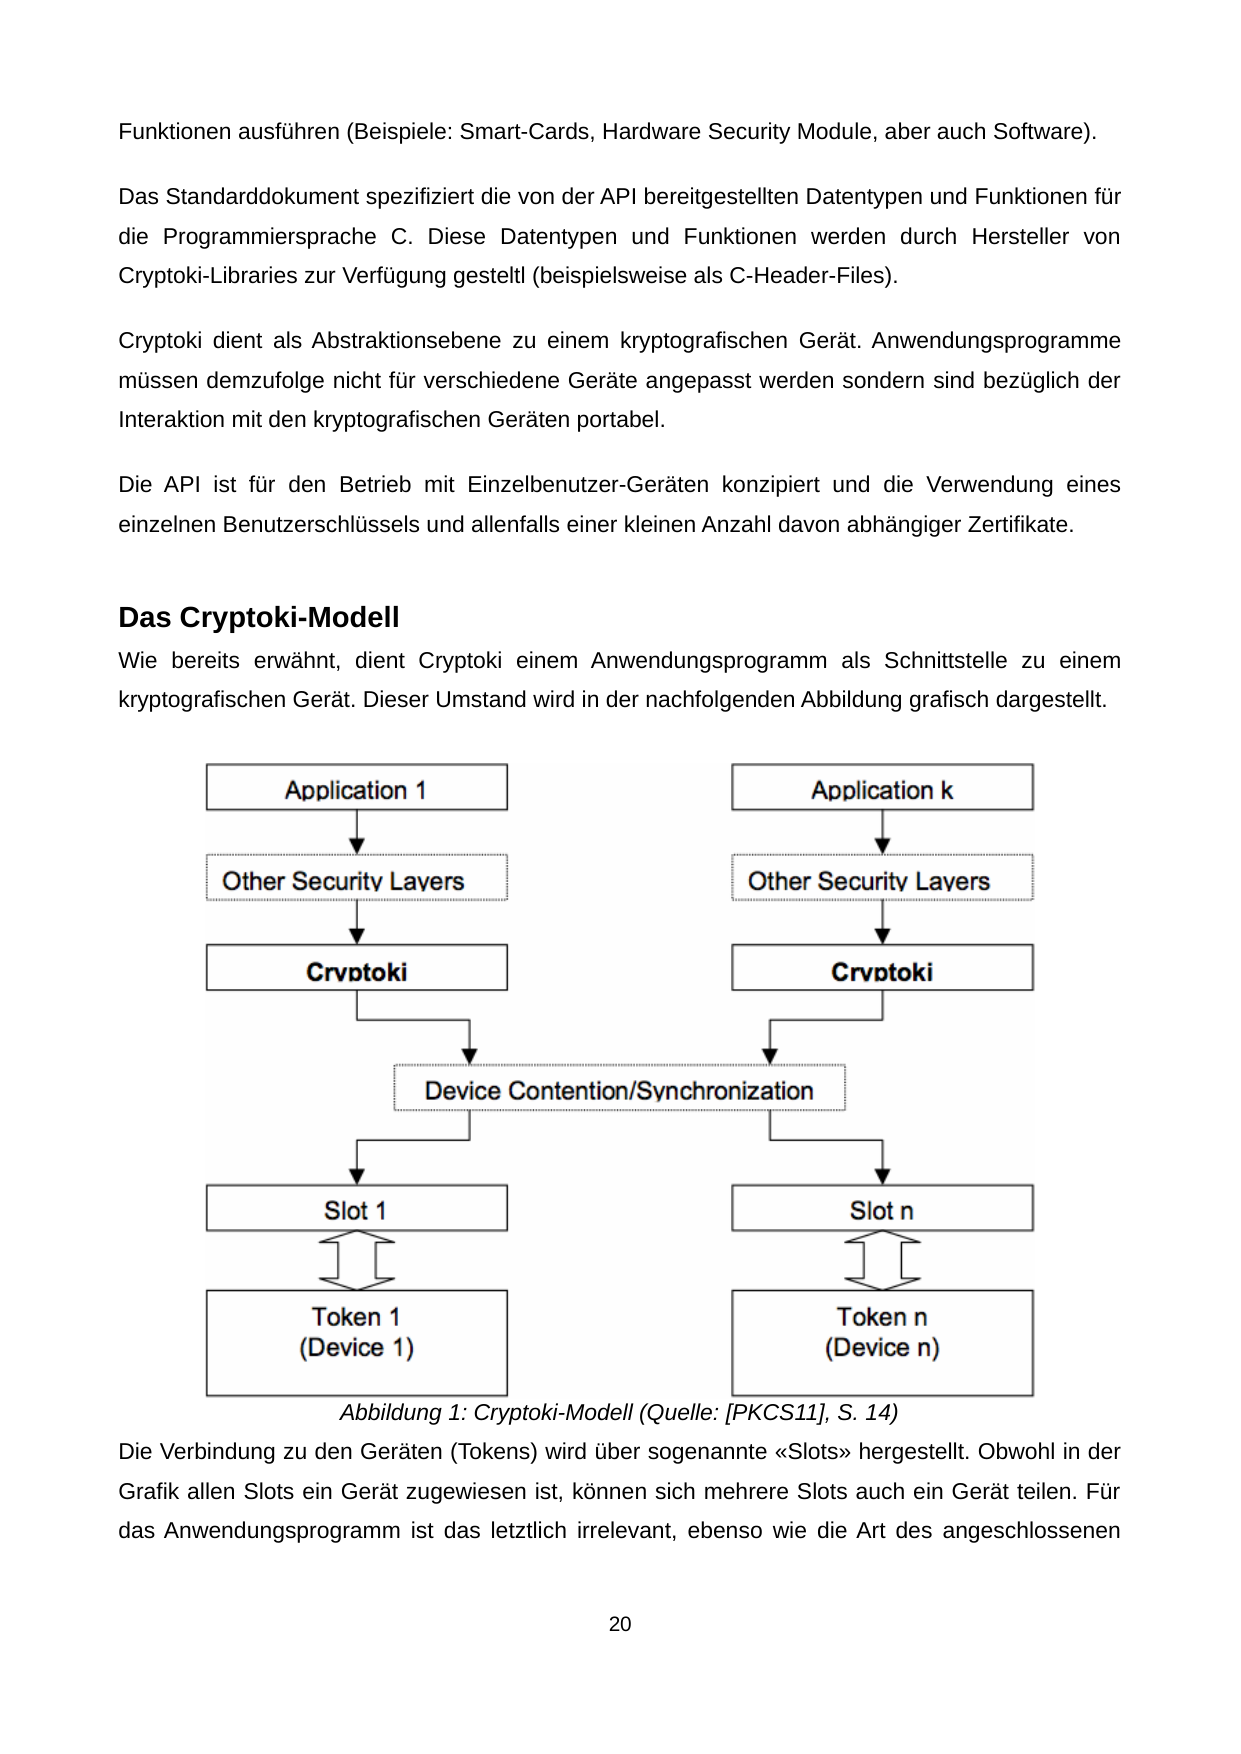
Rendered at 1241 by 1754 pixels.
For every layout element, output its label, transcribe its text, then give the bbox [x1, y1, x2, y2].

text Abbildung 1: Cryptoki-Modell (Quelle: [PKCS11], S. 14) [205, 1399, 1035, 1425]
text Wie bereits erwähnt, dient Cryptoki einem Anwendungsprogramm als Schnittstelle zu einem kryptografischen Gerät. Dieser Umstand wird in der nachfolgenden Abbildung grafisch dargestellt. [118, 647, 1122, 712]
text Die API ist für den Betrieb mit Einzelbenutzer-Geräten konzipiert und die Verwendung eines einzelnen Benutzerschlüssels und allenfalls einer kleinen Anzahl davon abhängiger Zertifikate. [118, 471, 1122, 537]
text Funktionen ausführen (Beispiele: Smart-Cards, Hardware Security Module, aber auch Software). [118, 118, 1122, 144]
subtitle Das Cryptoki-Modell [118, 601, 1122, 634]
text Cryptoki dient als Abstraktionsebene zu einem kryptografischen Gerät. Anwendungsprogramme müssen demzufolge nicht für verschiedene Geräte angepasst werden sondern sind bezüglich der Interaktion mit den kryptografischen Geräten portabel. [118, 327, 1122, 432]
text Die Verbindung zu den Geräten (Tokens) wird über sogenannte «Slots» hergestellt. Obwohl in der Grafik allen Slots ein Gerät zugewiesen ist, können sich mehrere Slots auch ein Gerät teilen. Für das Anwendungsprogramm ist das letztlich irrelevant, ebenso wie die Art des angeschlossenen [118, 751, 1122, 1543]
text Das Standarddokument spezifiziert die von der API bereitgestellten Datentypen und Funktionen für die Programmiersprache C. Diese Datentypen und Funktionen werden durch Hersteller von Cryptoki-Libraries zur Verfügung gesteltl (beispielsweise als C-Header-Files). [118, 183, 1122, 288]
picture [205, 763, 1035, 1399]
